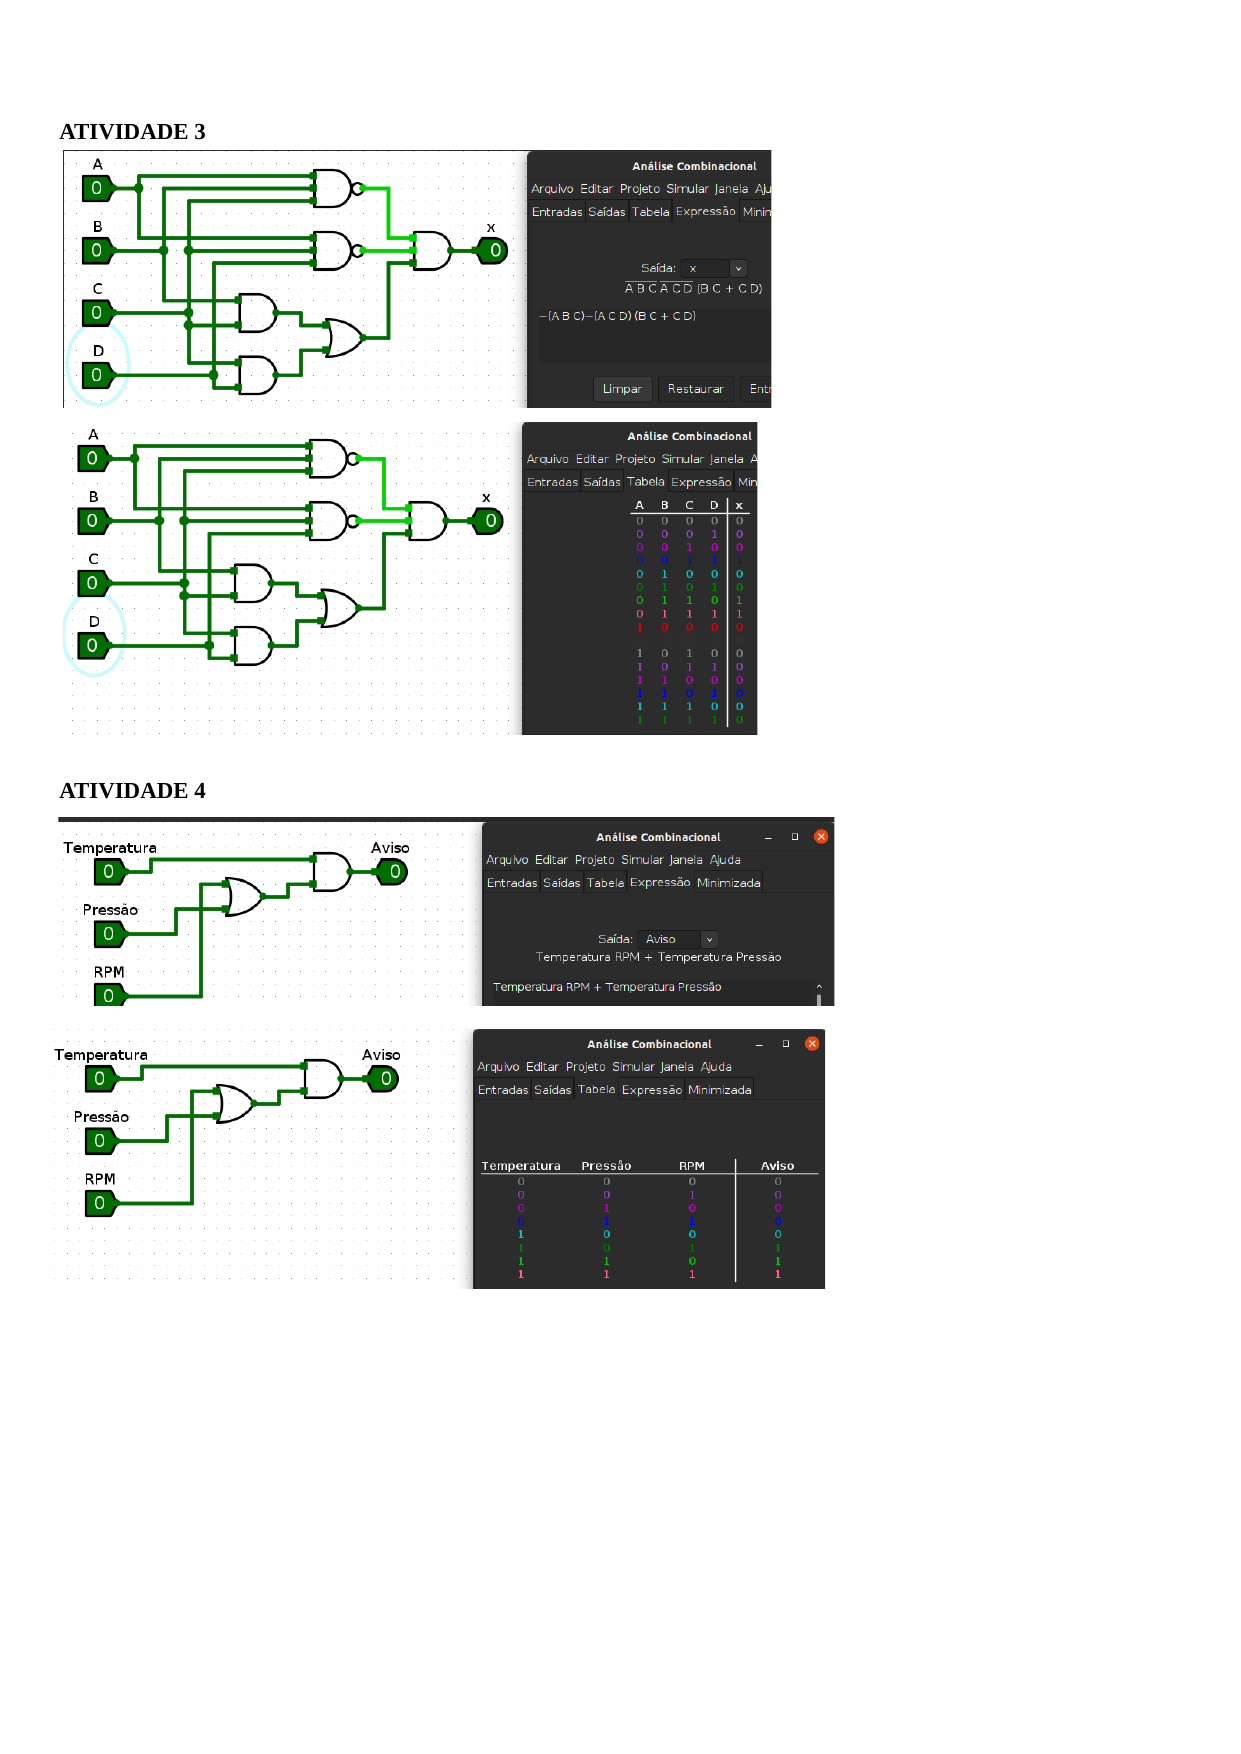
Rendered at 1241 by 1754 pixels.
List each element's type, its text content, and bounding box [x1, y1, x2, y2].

picture [58, 817, 835, 1006]
picture [63, 422, 758, 735]
text ATIVIDADE 3 [59, 118, 1122, 144]
picture [45, 1029, 826, 1289]
picture [63, 150, 772, 408]
text ATIVIDADE 4 [59, 777, 1122, 803]
